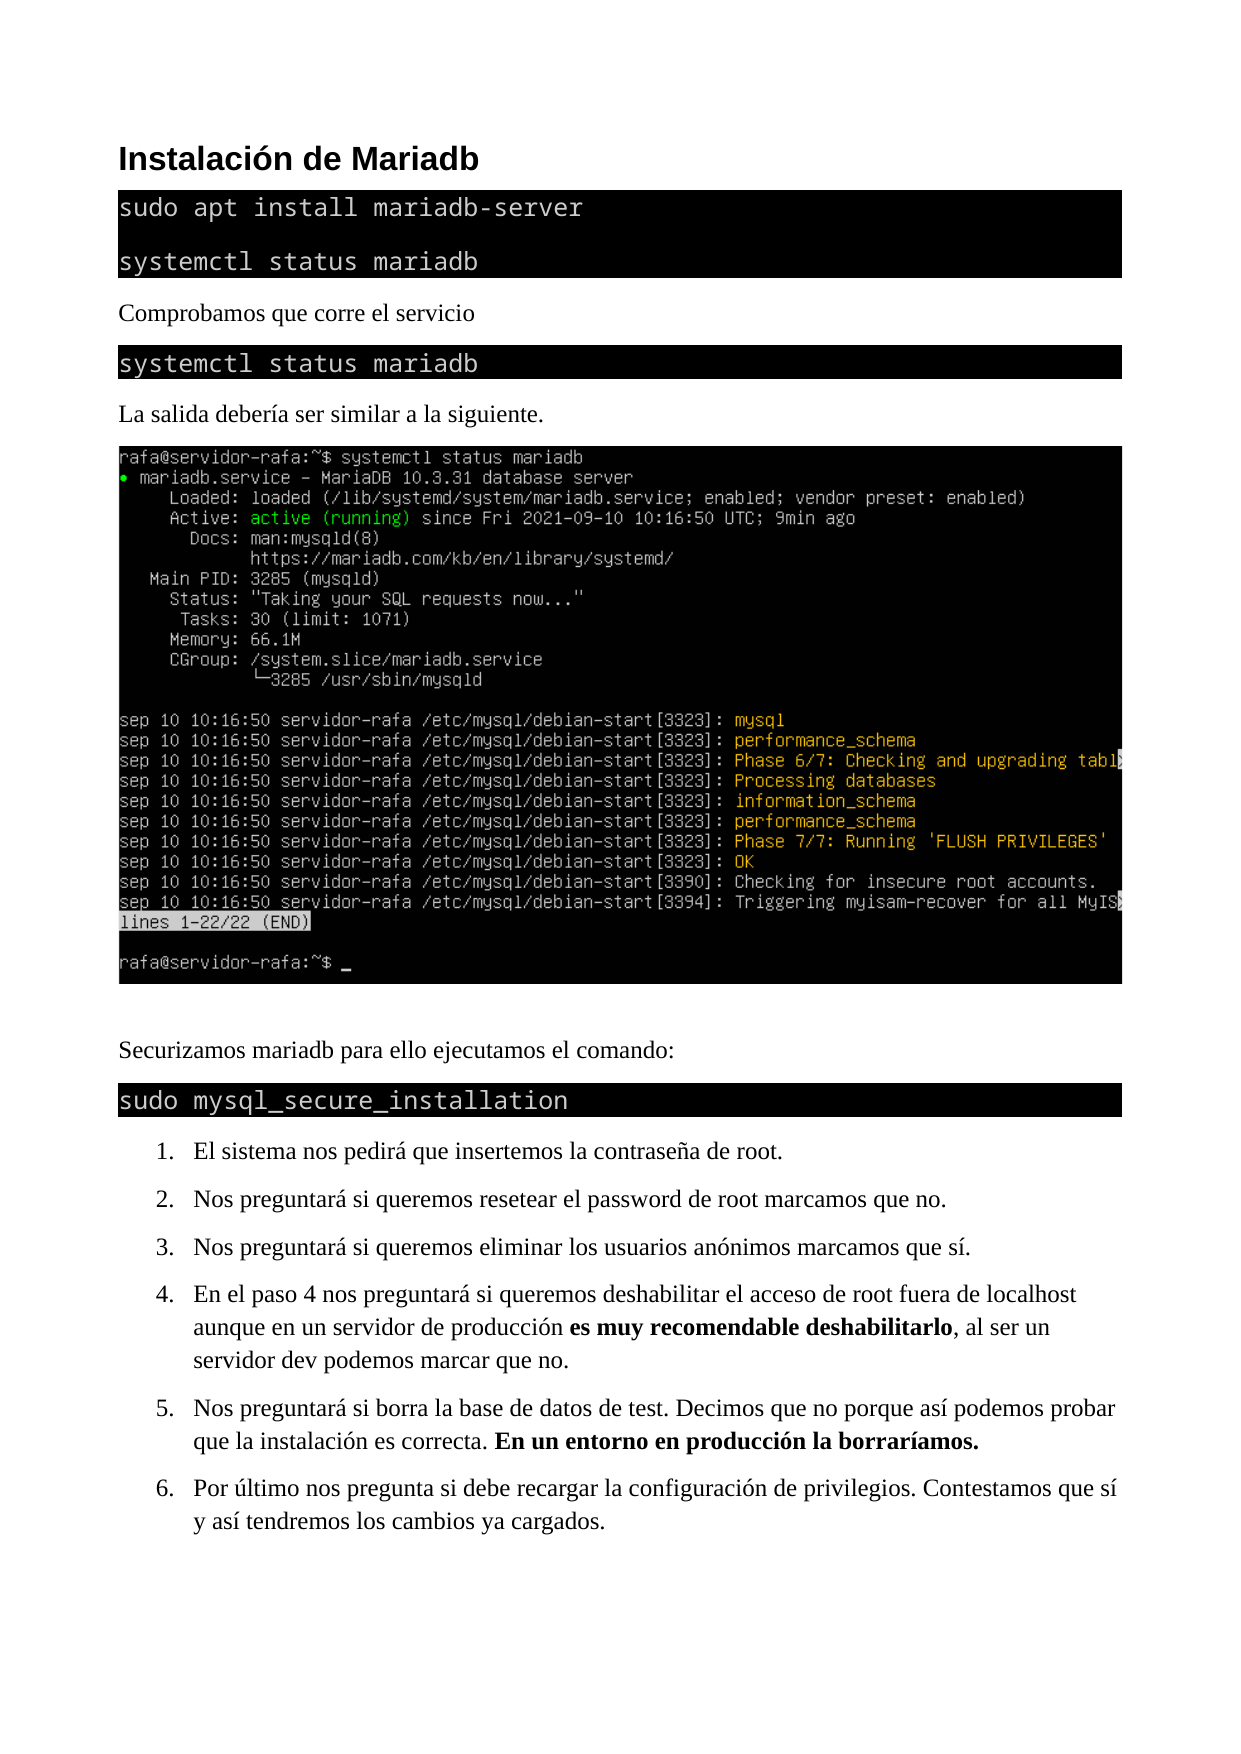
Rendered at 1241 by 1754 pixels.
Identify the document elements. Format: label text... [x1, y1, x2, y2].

text sudo mysql_secure_installation [118, 1083, 1122, 1117]
text Securizamos mariadb para ello ejecutamos el comando: [118, 1035, 1122, 1064]
list En el paso 4 nos preguntará si queremos deshabilitar el acceso de root fuera de localhost aunque en un servidor de producción es muy recomendable deshabilitarlo, al ser un servidor dev podemos marcar que no. [156, 1279, 1122, 1374]
text Comprobamos que corre el servicio [118, 298, 1122, 326]
list Por último nos pregunta si debe recargar la configuración de privilegios. Contestamos que sí y así tendremos los cambios ya cargados. [156, 1473, 1122, 1535]
text systemctl status mariadb [118, 244, 1122, 278]
list Nos preguntará si borra la base de datos de test. Decimos que no porque así podemos probar que la instalación es correcta. En un entorno en producción la borraríamos. [156, 1393, 1122, 1454]
text La salida debería ser similar a la siguiente. [118, 399, 1122, 428]
subtitle Instalación de Mariadb [118, 139, 1122, 178]
text systemctl status mariadb [118, 345, 1122, 379]
text sudo apt install mariadb-server [118, 190, 1122, 224]
list El sistema nos pedirá que insertemos la contraseña de root. [156, 1136, 1122, 1165]
list Nos preguntará si queremos resetear el password de root marcamos que no. [156, 1184, 1122, 1213]
list Nos preguntará si queremos eliminar los usuarios anónimos marcamos que sí. [156, 1232, 1122, 1260]
picture [118, 446, 1123, 984]
